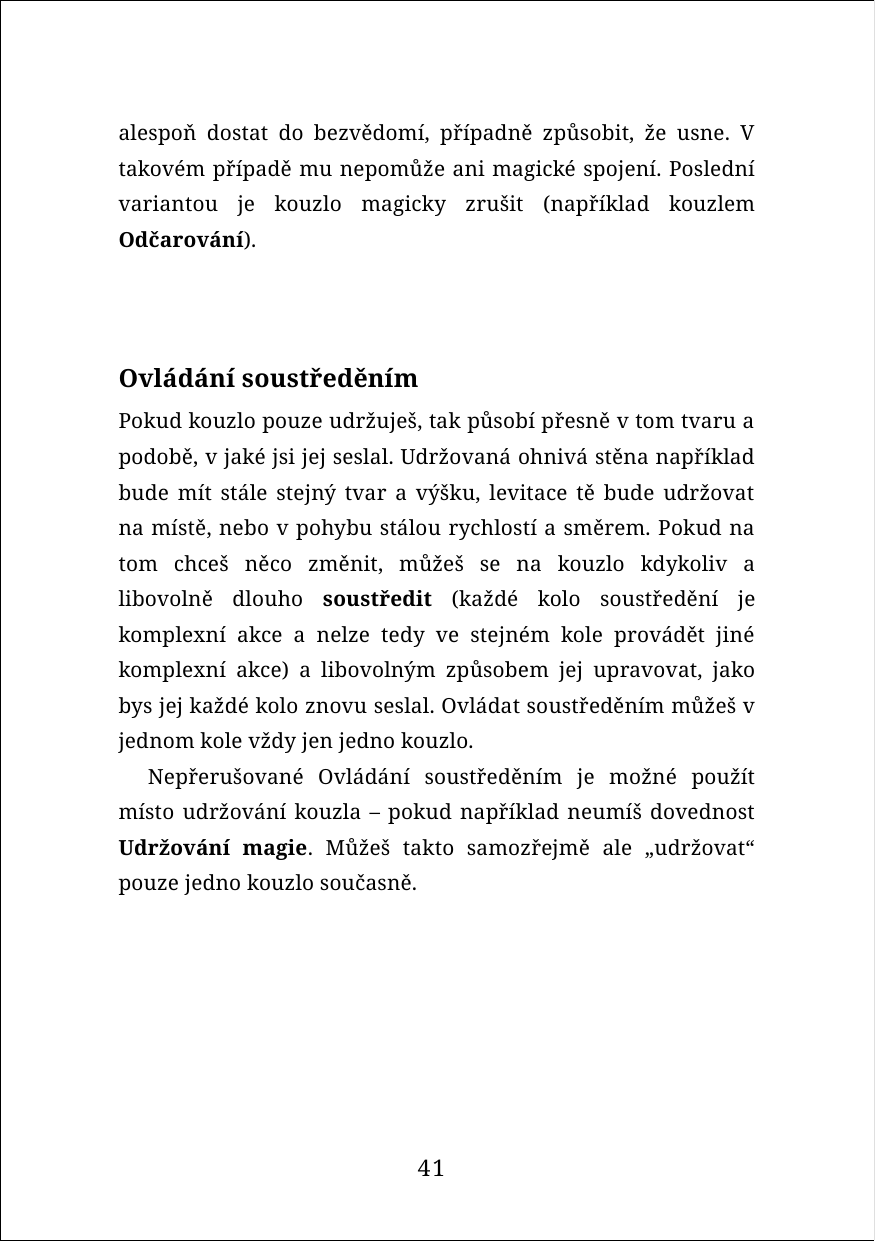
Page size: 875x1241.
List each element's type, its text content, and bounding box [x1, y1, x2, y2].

text alespoň dostat do bezvědomí, případně způsobit, že usne. V takovém případě mu nepomůže ani magické spojení. Poslední variantou je kouzlo magicky zrušit (například kouzlem Odčarování). [118, 118, 756, 253]
subtitle Ovládání soustředěním [118, 361, 756, 395]
text Pokud kouzlo pouze udržuješ, tak působí přesně v tom tvaru a podobě, v jaké jsi jej seslal. Udržovaná ohnivá stěna například bude mít stále stejný tvar a výšku, levitace tě bude udržovat na místě, nebo v pohybu stálou rychlostí a směrem. Pokud na tom chceš něco změnit, můžeš se na kouzlo kdykoliv a libovolně dlouho soustředit (každé kolo soustředění je komplexní akce a nelze tedy ve stejném kole provádět jiné komplexní akce) a libovolným způsobem jej upravovat, jako bys jej každé kolo znovu seslal. Ovládat soustředěním můžeš v jednom kole vždy jen jedno kouzlo. Nepřerušované Ovládání soustředěním je možné použít místo udržování kouzla – pokud například neumíš dovednost Udržování magie. Můžeš takto samozřejmě ale „udržovat“ pouze jedno kouzlo současně. [118, 407, 756, 897]
